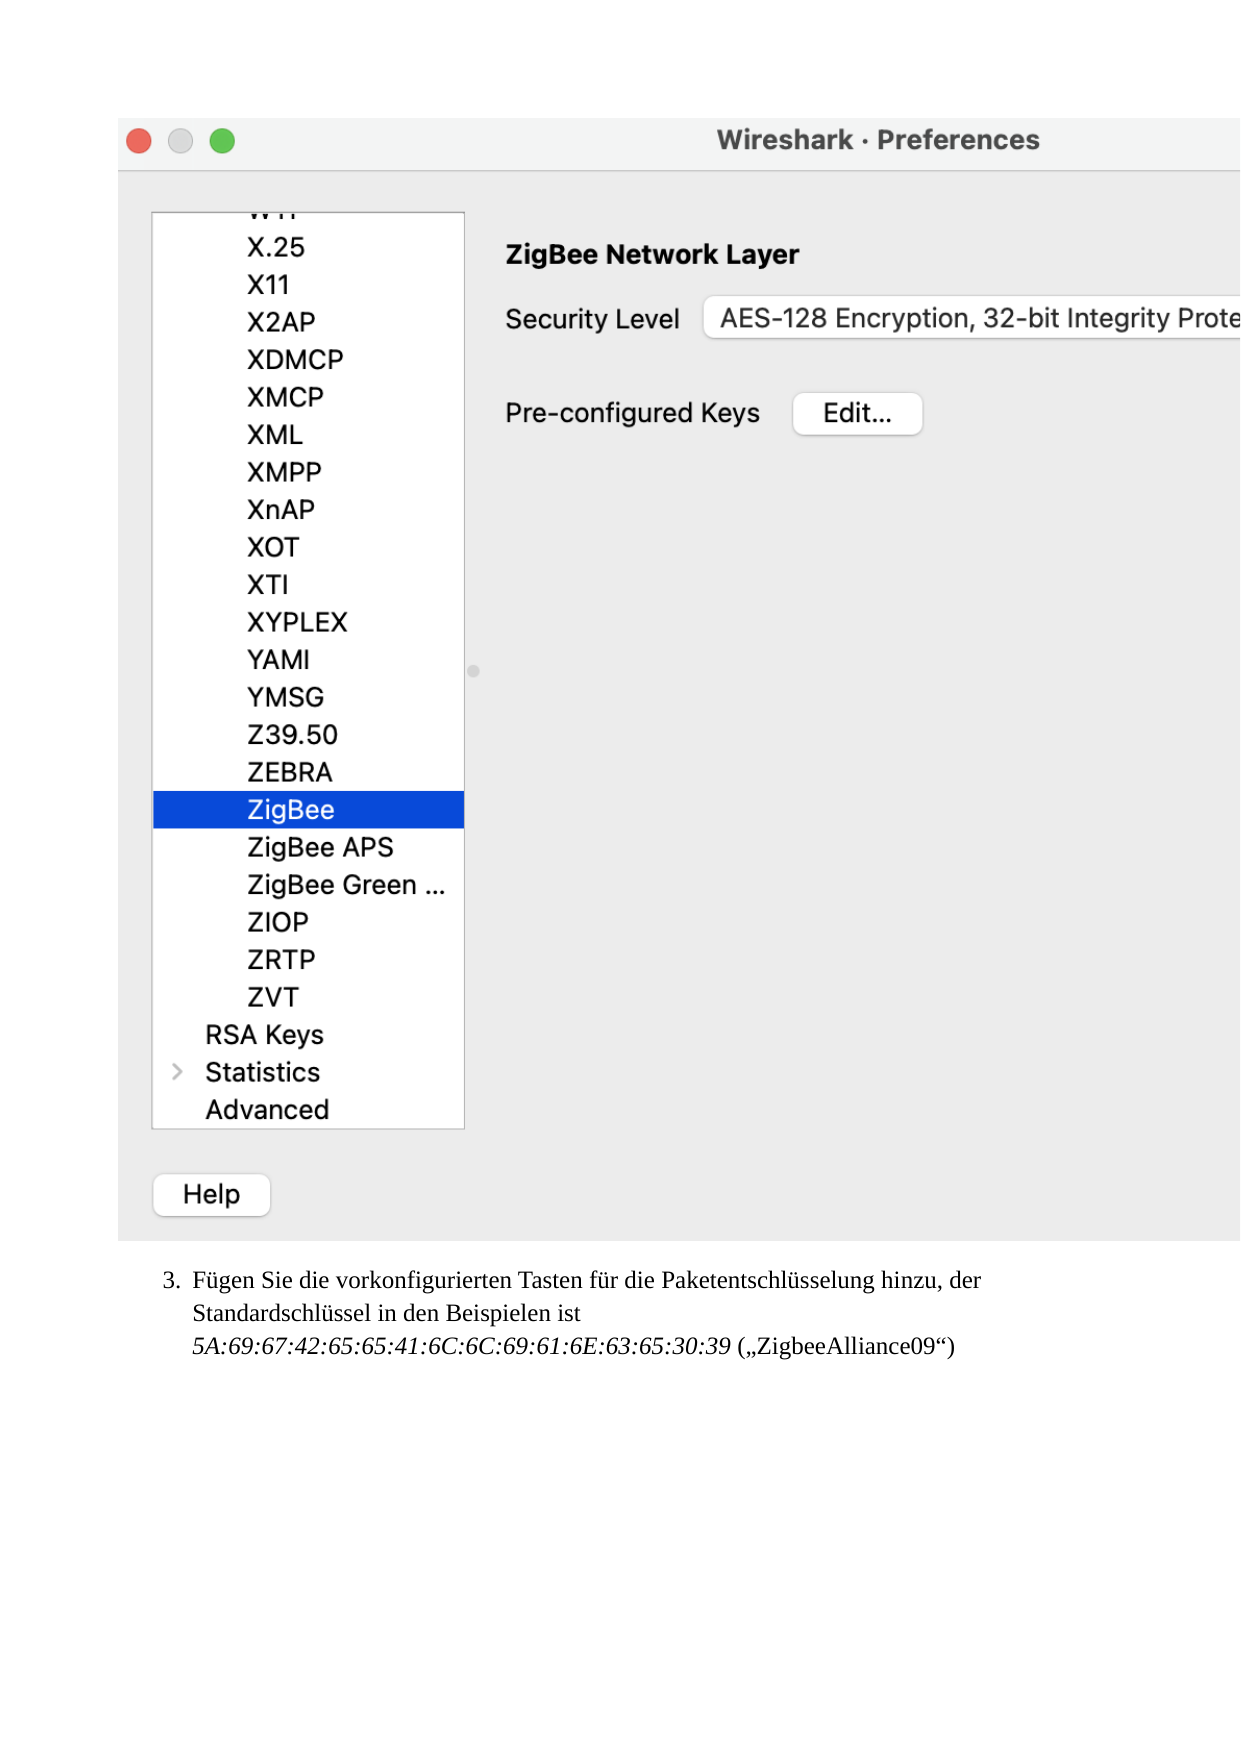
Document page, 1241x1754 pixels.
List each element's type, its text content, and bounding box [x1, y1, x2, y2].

list Fügen Sie die vorkonfigurierten Tasten für die Paketentschlüsselung hinzu, der Standardschlüssel in den Beispielen ist 5A:69:67:42:65:65:41:6C:6C:69:61:6E:63:65:30:39 („ZigbeeAlliance09“) [162, 1265, 1122, 1360]
picture [118, 118, 1241, 1241]
